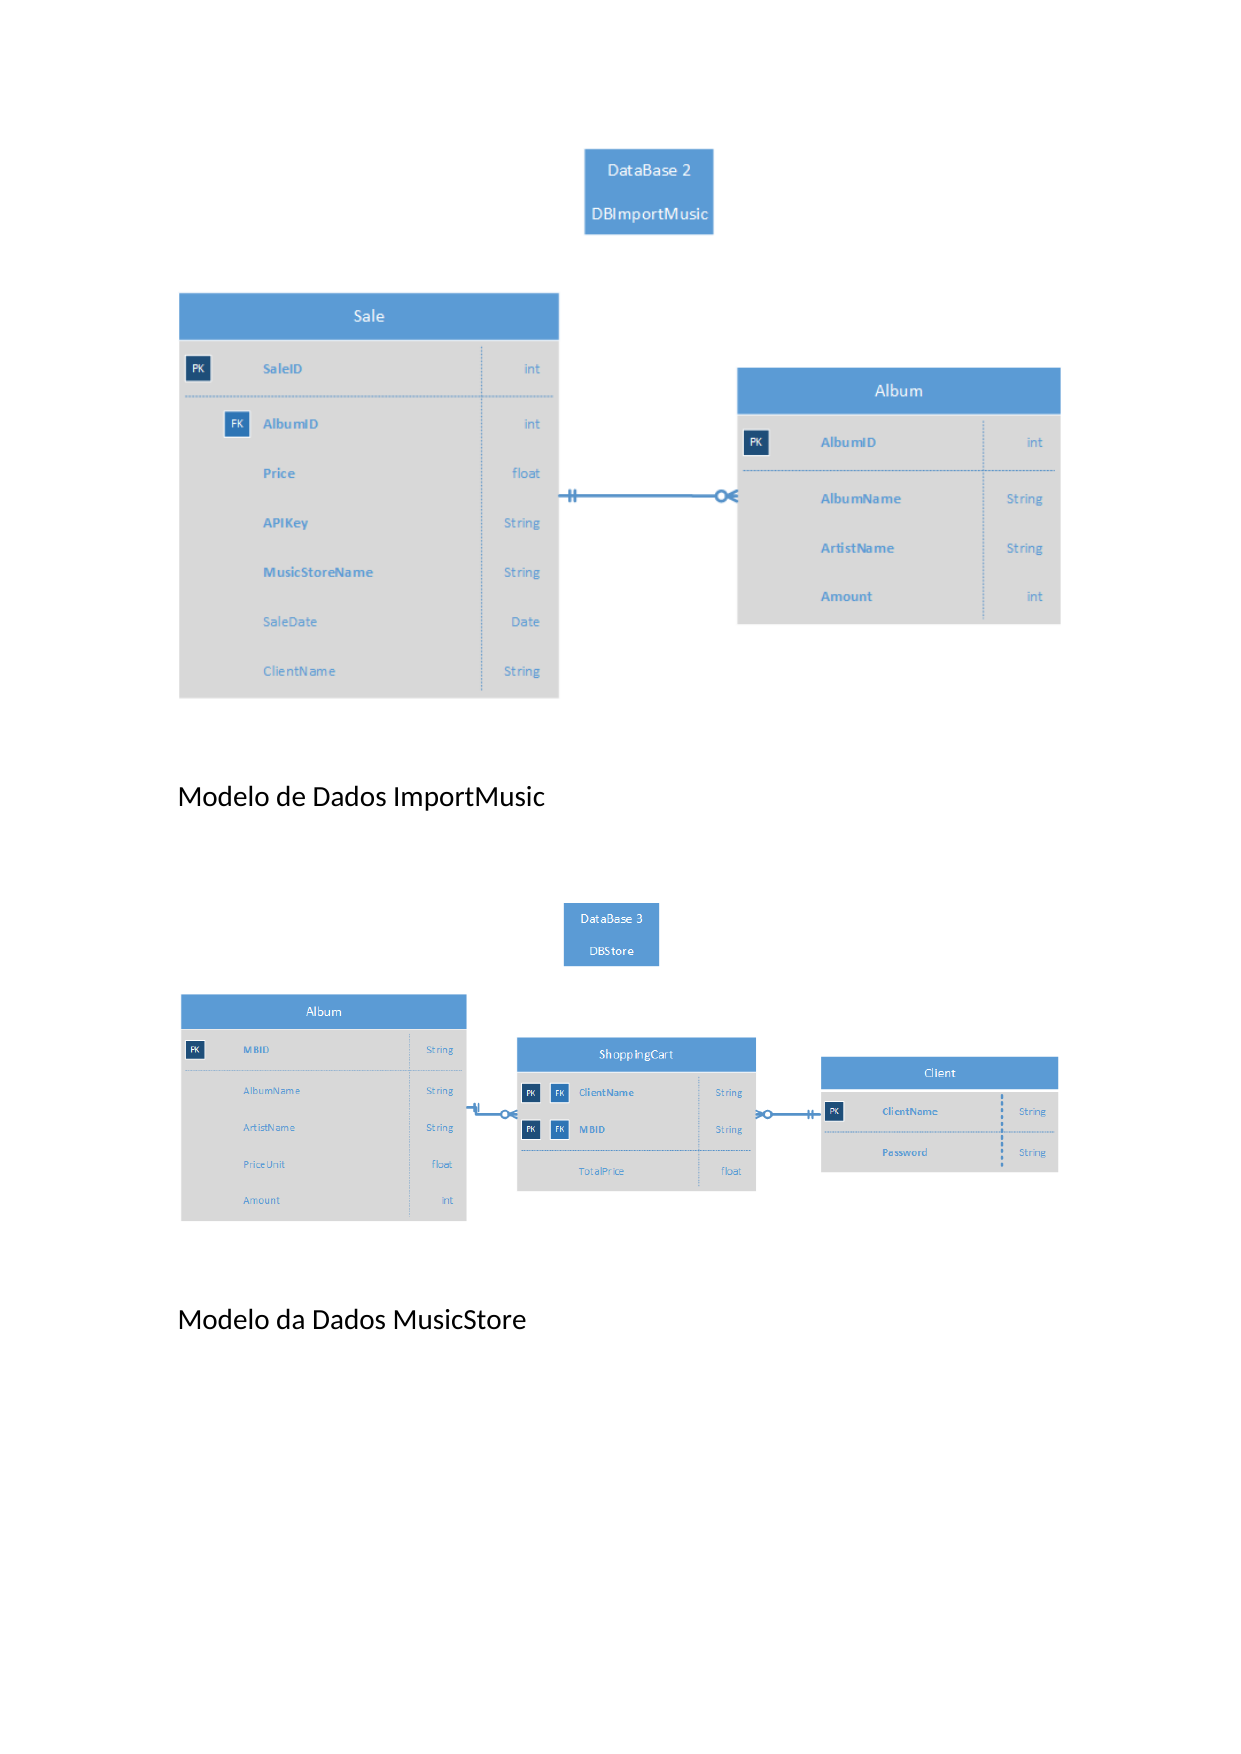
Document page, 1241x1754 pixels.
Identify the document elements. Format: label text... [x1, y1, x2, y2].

text Modelo da Dados MusicStore [177, 1301, 1063, 1336]
picture [177, 147, 1063, 700]
picture [177, 902, 1063, 1222]
text Modelo de Dados ImportMusic [177, 778, 1063, 814]
